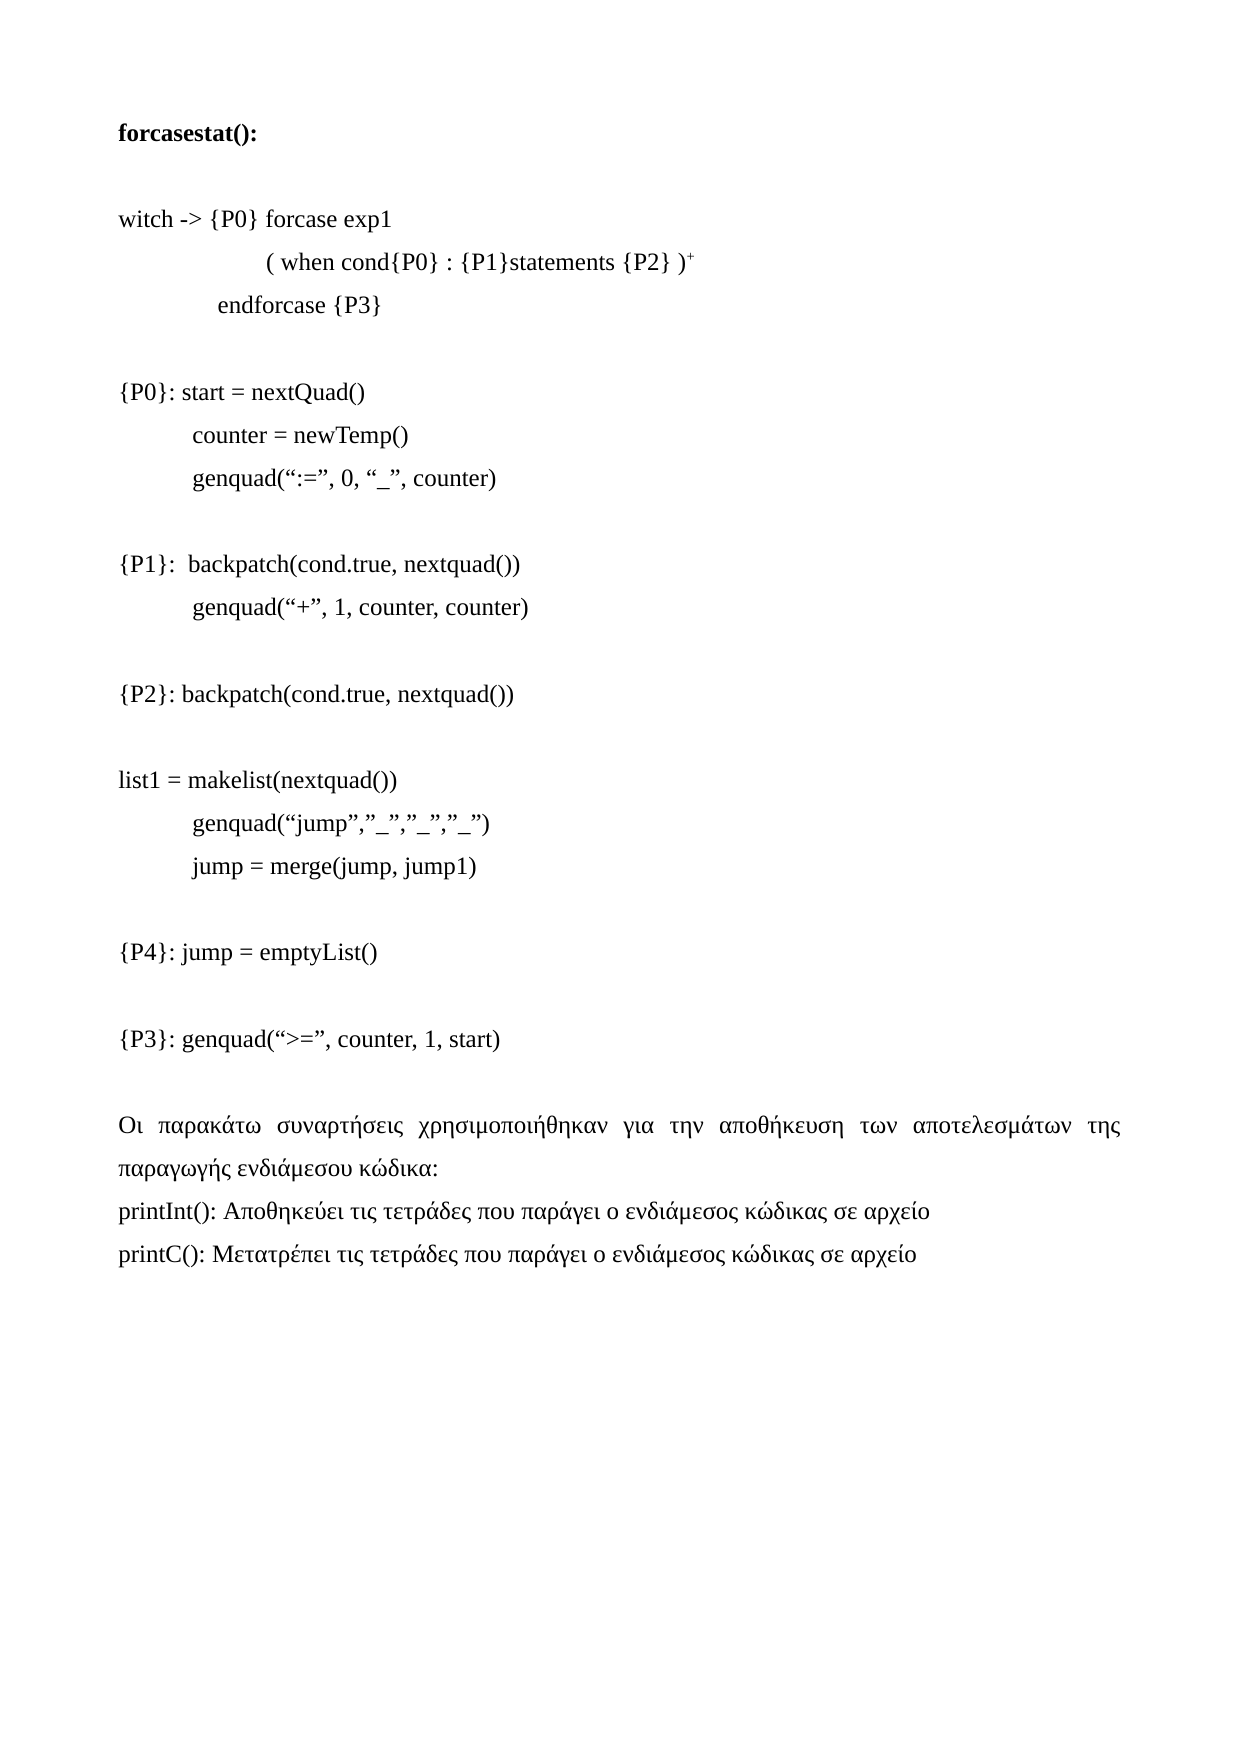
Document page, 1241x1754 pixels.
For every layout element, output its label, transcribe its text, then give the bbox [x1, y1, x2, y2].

text {P0}: start = nextQuad() [118, 377, 1122, 406]
text genquad(“jump”,”_”,”_”,”_”) [118, 808, 1122, 837]
text forcasestat(): [118, 118, 1122, 147]
text endforcase {P3} [118, 291, 1122, 319]
text list1 = makelist(nextquad()) [118, 765, 1122, 794]
text witch -> {P0} forcase exp1 [118, 204, 1122, 233]
text ( when cond{P0} : {P1}statements {P2} )+ [118, 247, 1122, 276]
text jump = merge(jump, jump1) [118, 851, 1122, 880]
text genquad(“+”, 1, counter, counter) [118, 592, 1122, 621]
text {P4}: jump = emptyList() [118, 937, 1122, 966]
text {P2}: backpatch(cond.true, nextquad()) [118, 679, 1122, 707]
text printC(): Μετατρέπει τις τετράδες που παράγει ο ενδιάμεσος κώδικας σε αρχείο [118, 1239, 1122, 1268]
text {P3}: genquad(“>=”, counter, 1, start) [118, 1024, 1122, 1052]
text Οι παρακάτω συναρτήσεις χρησιμοποιήθηκαν για την αποθήκευση των αποτελεσμάτων της παραγωγής ενδιάμεσου κώδικα: [118, 1110, 1122, 1182]
text genquad(“:=”, 0, “_”, counter) [118, 463, 1122, 492]
text {P1}: backpatch(cond.true, nextquad()) [118, 549, 1122, 578]
text counter = newTemp() [118, 420, 1122, 449]
text printInt(): Αποθηκεύει τις τετράδες που παράγει ο ενδιάμεσος κώδικας σε αρχείο [118, 1196, 1122, 1225]
